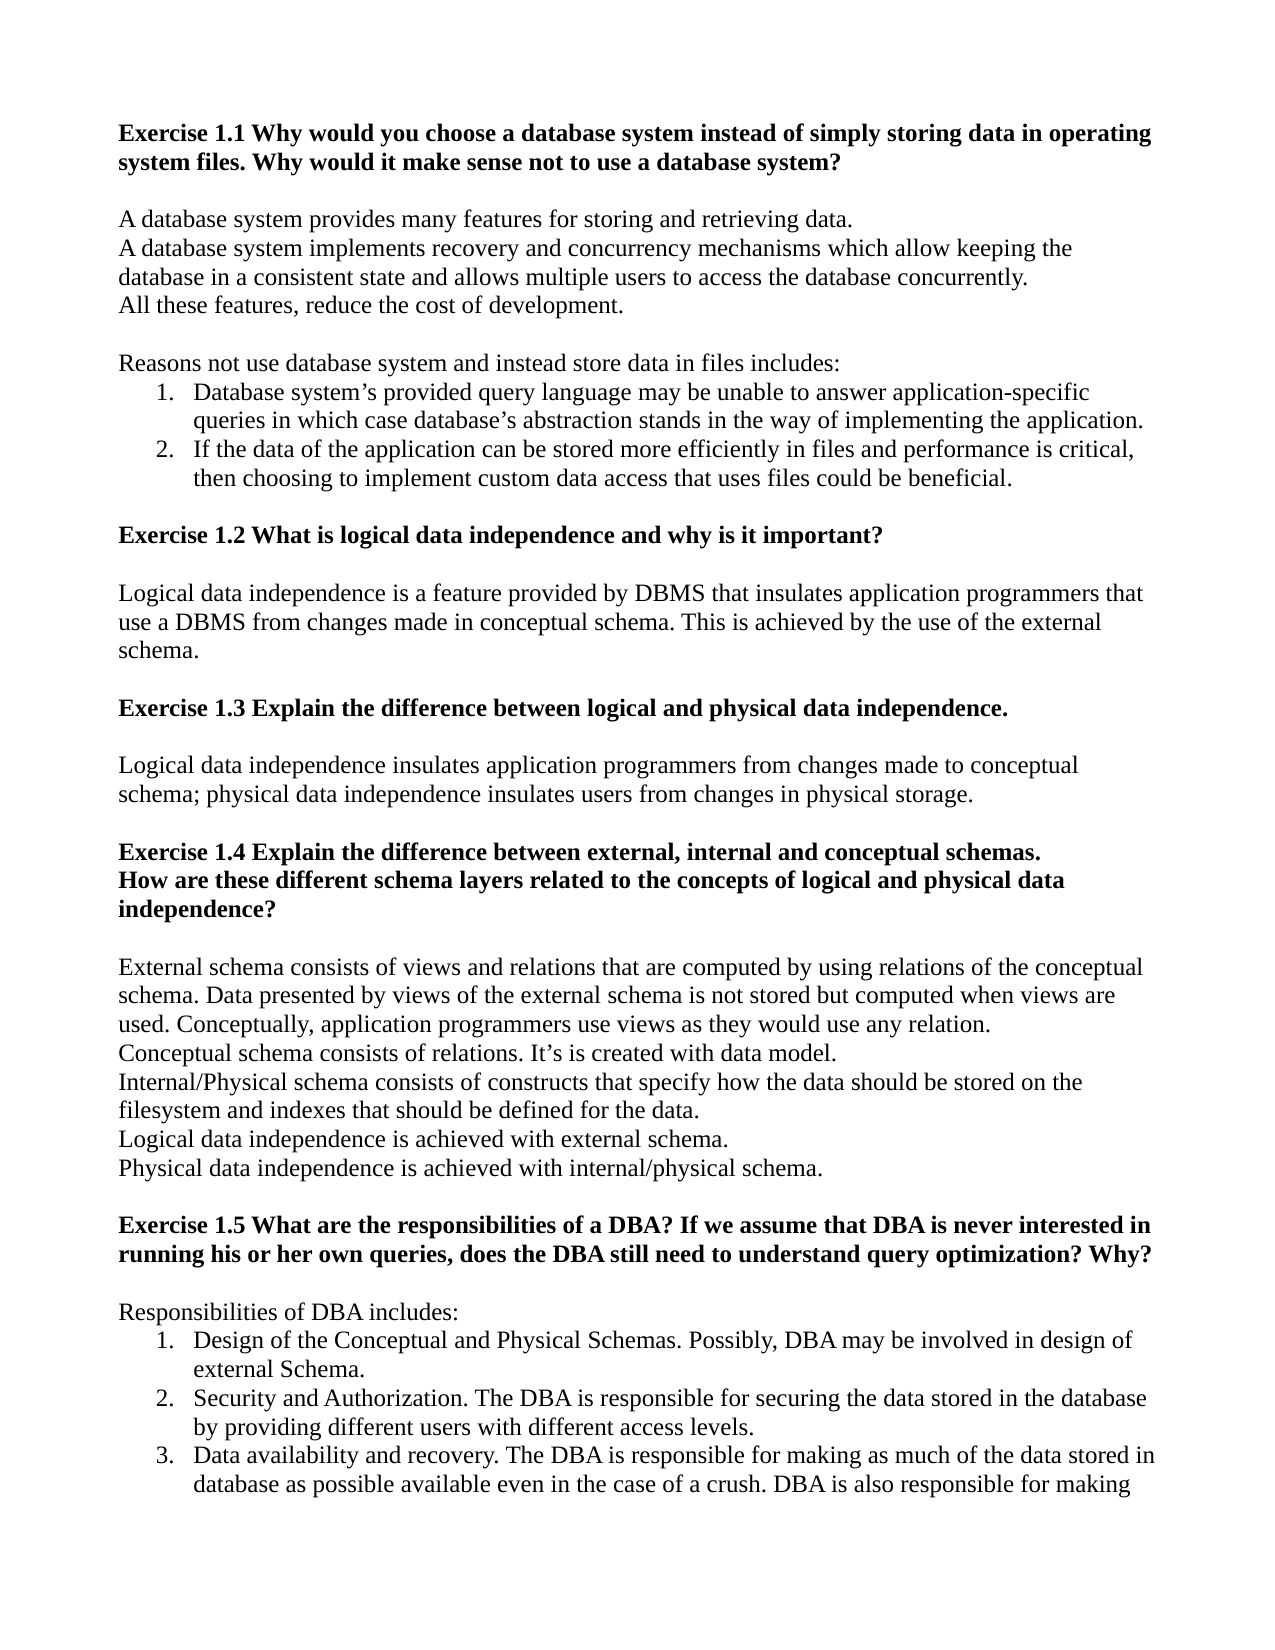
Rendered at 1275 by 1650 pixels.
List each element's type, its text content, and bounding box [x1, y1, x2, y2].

list If the data of the application can be stored more efficiently in files and performance is critical, then choosing to implement custom data access that uses files could be beneficial. [156, 434, 1157, 492]
list Design of the Conceptual and Physical Schemas. Possibly, DBA may be involved in design of external Schema. [156, 1326, 1157, 1383]
text Exercise 1.4 Explain the difference between external, internal and conceptual schemas. [118, 837, 1157, 866]
text Exercise 1.5 What are the responsibilities of a DBA? If we assume that DBA is never interested in running his or her own queries, does the DBA still need to understand query optimization? Why? [118, 1211, 1157, 1268]
text Logical data independence is achieved with external schema. [118, 1124, 1157, 1153]
text Conceptual schema consists of relations. It’s is created with data model. [118, 1038, 1157, 1067]
text Reasons not use database system and instead store data in files includes: [118, 348, 1157, 377]
text Exercise 1.2 What is logical data independence and why is it important? [118, 521, 1157, 549]
text A database system implements recovery and concurrency mechanisms which allow keeping the database in a consistent state and allows multiple users to access the database concurrently. [118, 233, 1157, 291]
text Exercise 1.3 Explain the difference between logical and physical data independence. [118, 693, 1157, 722]
text All these features, reduce the cost of development. [118, 291, 1157, 319]
text Physical data independence is achieved with internal/physical schema. [118, 1153, 1157, 1182]
text Exercise 1.1 Why would you choose a database system instead of simply storing data in operating system files. Why would it make sense not to use a database system? [118, 118, 1157, 176]
text External schema consists of views and relations that are computed by using relations of the conceptual schema. Data presented by views of the external schema is not stored but computed when views are used. Conceptually, application programmers use views as they would use any relation. [118, 952, 1157, 1038]
text Logical data independence is a feature provided by DBMS that insulates application programmers that use a DBMS from changes made in conceptual schema. This is achieved by the use of the external schema. [118, 578, 1157, 664]
text Responsibilities of DBA includes: [118, 1297, 1157, 1326]
text How are these different schema layers related to the concepts of logical and physical data independence? [118, 866, 1157, 923]
list Security and Authorization. The DBA is responsible for securing the data stored in the database by providing different users with different access levels. [156, 1383, 1157, 1441]
text Logical data independence insulates application programmers from changes made to conceptual schema; physical data independence insulates users from changes in physical storage. [118, 751, 1157, 808]
list Database system’s provided query language may be unable to answer application-specific queries in which case database’s abstraction stands in the way of implementing the application. [156, 377, 1157, 434]
text Internal/Physical schema consists of constructs that specify how the data should be stored on the filesystem and indexes that should be defined for the data. [118, 1067, 1157, 1124]
text A database system provides many features for storing and retrieving data. [118, 204, 1157, 233]
list Data availability and recovery. The DBA is responsible for making as much of the data stored in database as possible available even in the case of a crush. DBA is also responsible for making [156, 1441, 1157, 1498]
